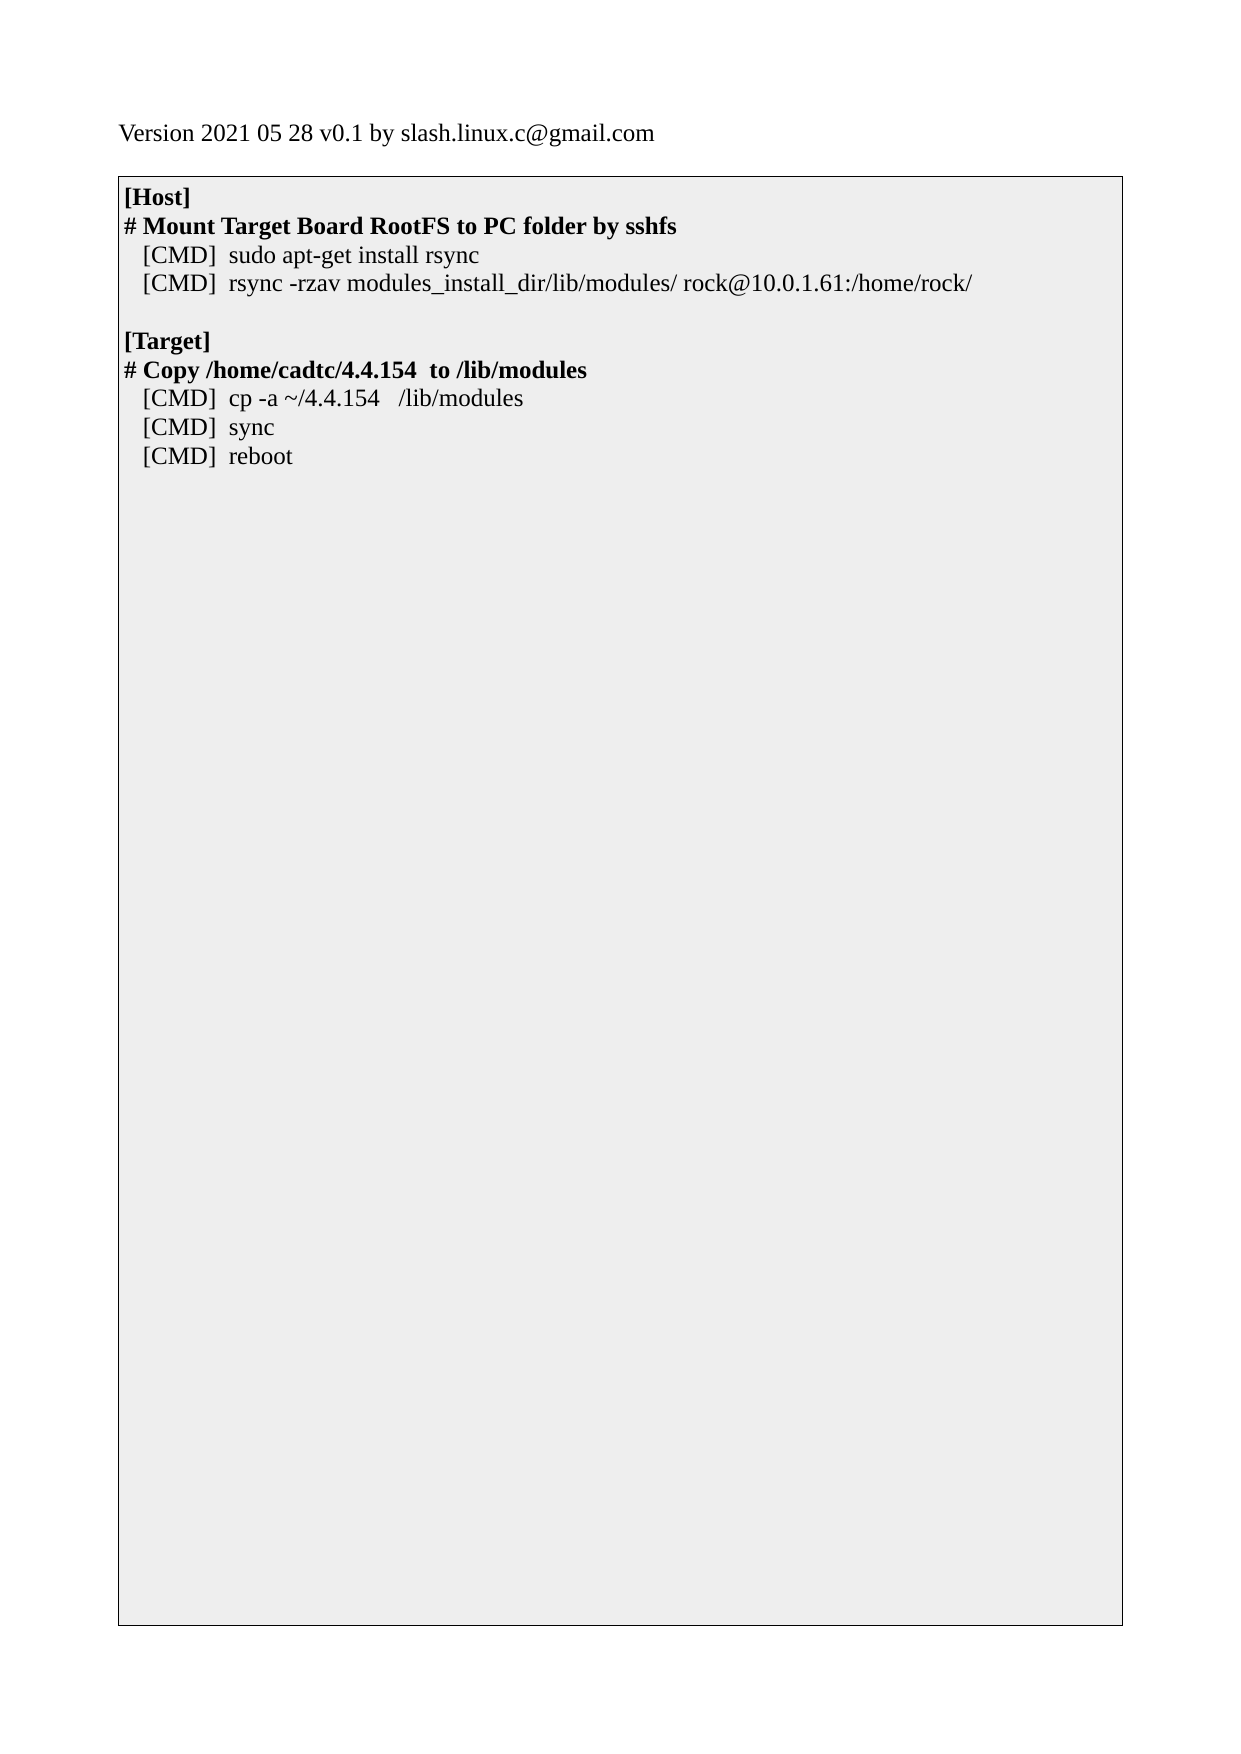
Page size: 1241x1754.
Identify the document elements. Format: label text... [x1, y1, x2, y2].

table_cell [Host] # Mount Target Board RootFS to PC folder by sshfs [CMD] sudo apt-get install rsync [CMD] rsync -rzav modules_install_dir/lib/modules/ rock@10.0.1.61:/home/rock/ [Target] # Copy /home/cadtc/4.4.154 to /lib/modules [CMD] cp -a ~/4.4.154 /lib/modules [CMD] sync [CMD] reboot [119, 177, 1122, 1625]
